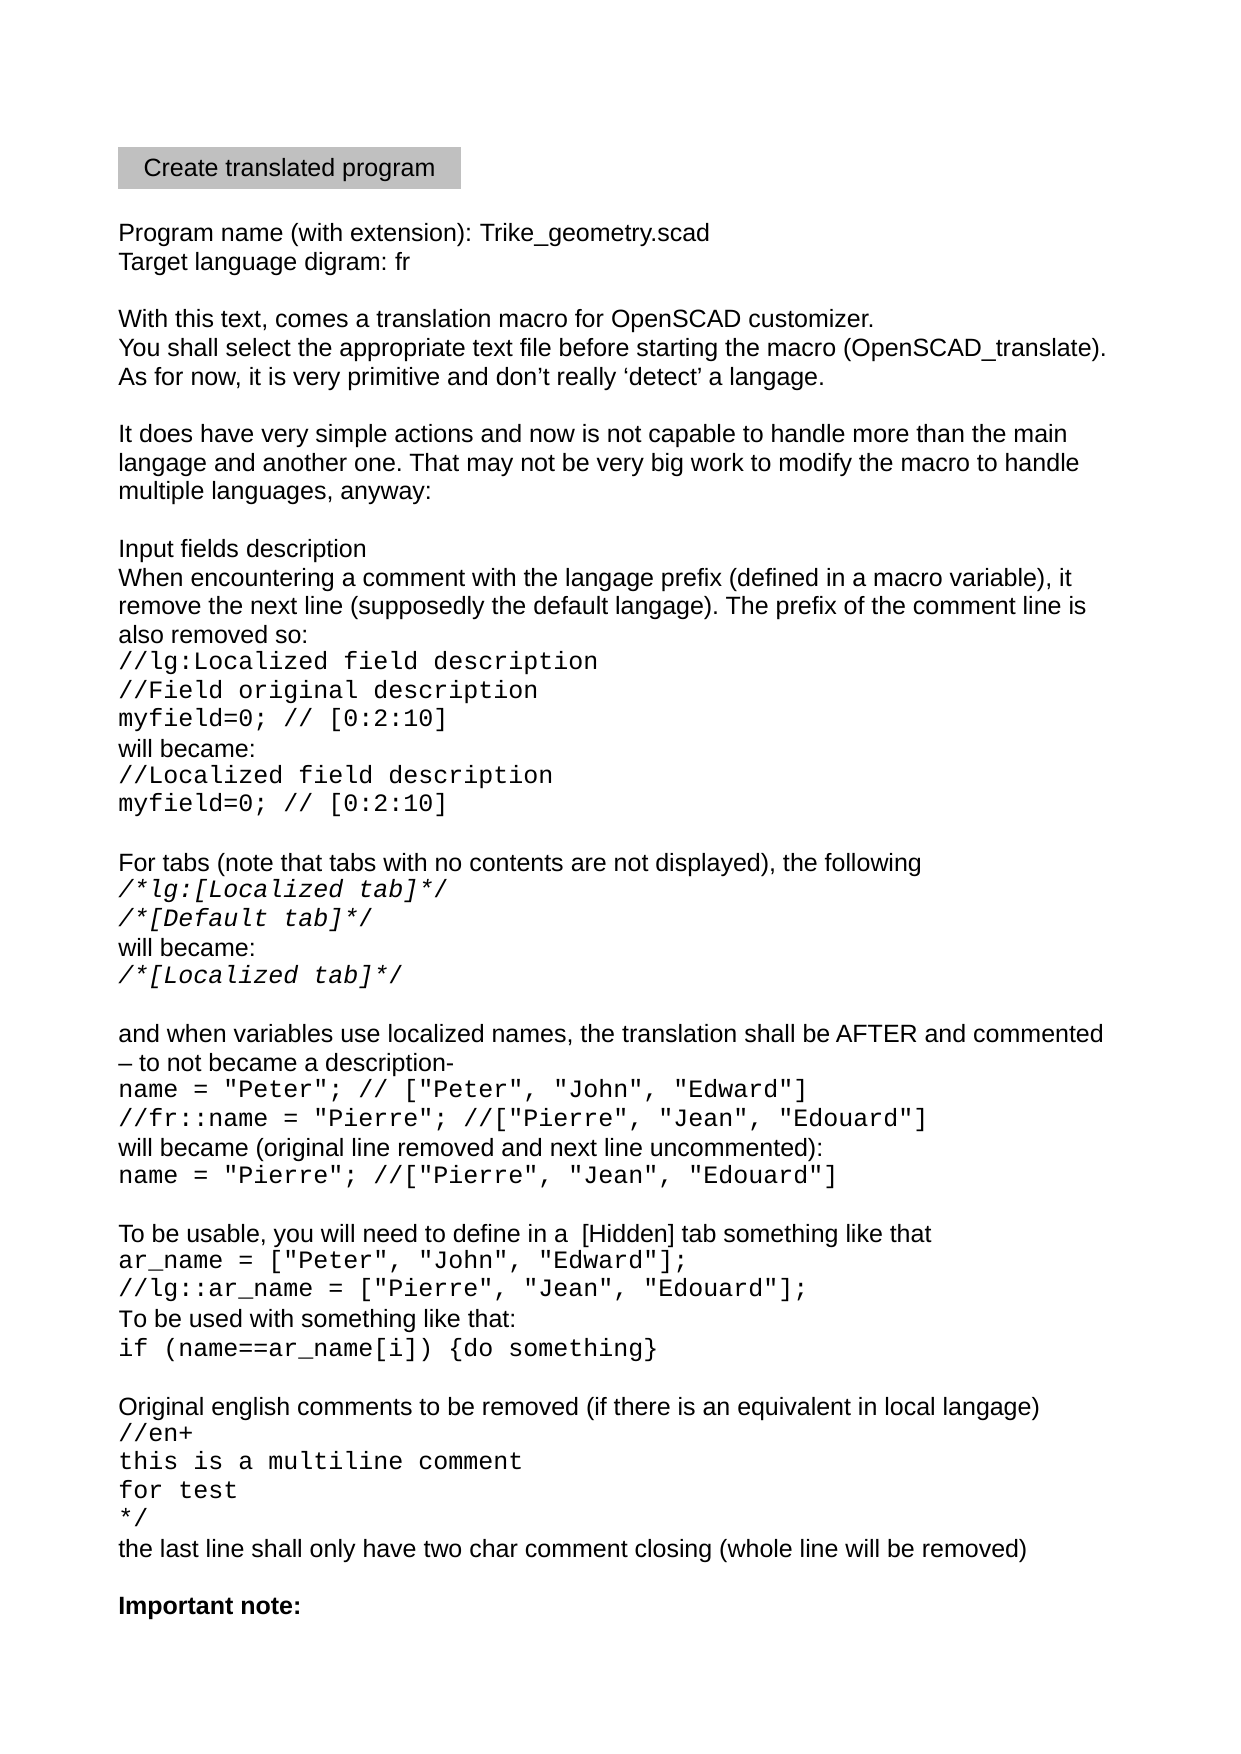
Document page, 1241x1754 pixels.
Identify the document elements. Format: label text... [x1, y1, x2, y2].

text You shall select the appropriate text file before starting the macro (OpenSCAD_translate). [118, 333, 1122, 362]
text will became (original line removed and next line uncommented): [118, 1133, 1122, 1162]
text //lg::ar_name = ["Pierre", "Jean", "Edouard"]; [118, 1276, 1122, 1304]
text To be used with something like that: [118, 1304, 1122, 1335]
text /*lg:[Localized tab]*/ [118, 877, 1122, 905]
text /*[Localized tab]*/ [118, 962, 1122, 991]
text /*[Default tab]*/ [118, 905, 1122, 933]
text It does have very simple actions and now is not capable to handle more than the main langage and another one. That may not be very big work to modify the macro to handle multiple languages, anyway: [118, 419, 1122, 505]
text name = "Pierre"; //["Pierre", "Jean", "Edouard"] [118, 1162, 1122, 1191]
text will became: [118, 933, 1122, 962]
text the last line shall only have two char comment closing (whole line will be removed) [118, 1534, 1122, 1563]
text //Field original description [118, 677, 1122, 706]
text Program name (with extension): Trike_geometry.scad [118, 218, 1122, 247]
text myfield=0; // [0:2:10] [118, 706, 1122, 734]
text //Localized field description [118, 763, 1122, 791]
text //lg:Localized field description [118, 649, 1122, 677]
text myfield=0; // [0:2:10] [118, 791, 1122, 819]
text ar_name = ["Peter", "John", "Edward"]; [118, 1248, 1122, 1276]
text Target language digram: fr [118, 247, 1122, 276]
text name = "Peter"; // ["Peter", "John", "Edward"] [118, 1077, 1122, 1105]
text //fr::name = "Pierre"; //["Pierre", "Jean", "Edouard"] [118, 1105, 1122, 1133]
text When encountering a comment with the langage prefix (defined in a macro variable), it remove the next line (supposedly the default langage). The prefix of the comment line is also removed so: [118, 563, 1122, 649]
text and when variables use localized names, the translation shall be AFTER and commented – to not became a description- [118, 1019, 1122, 1077]
text //en+ [118, 1421, 1122, 1449]
text this is a multiline comment [118, 1449, 1122, 1477]
text will became: [118, 734, 1122, 763]
text Important note: [118, 1591, 1122, 1620]
text With this text, comes a translation macro for OpenSCAD customizer. [118, 304, 1122, 333]
text for test [118, 1477, 1122, 1506]
text As for now, it is very primitive and don’t really ‘detect’ a langage. [118, 362, 1122, 391]
text if (name==ar_name[i]) {do something} [118, 1335, 1122, 1363]
text For tabs (note that tabs with no contents are not displayed), the following [118, 848, 1122, 877]
text Original english comments to be removed (if there is an equivalent in local langage) [118, 1392, 1122, 1421]
text To be usable, you will need to define in a [Hidden] tab something like that [118, 1219, 1122, 1248]
text */ [118, 1506, 1122, 1534]
text Input fields description [118, 534, 1122, 563]
